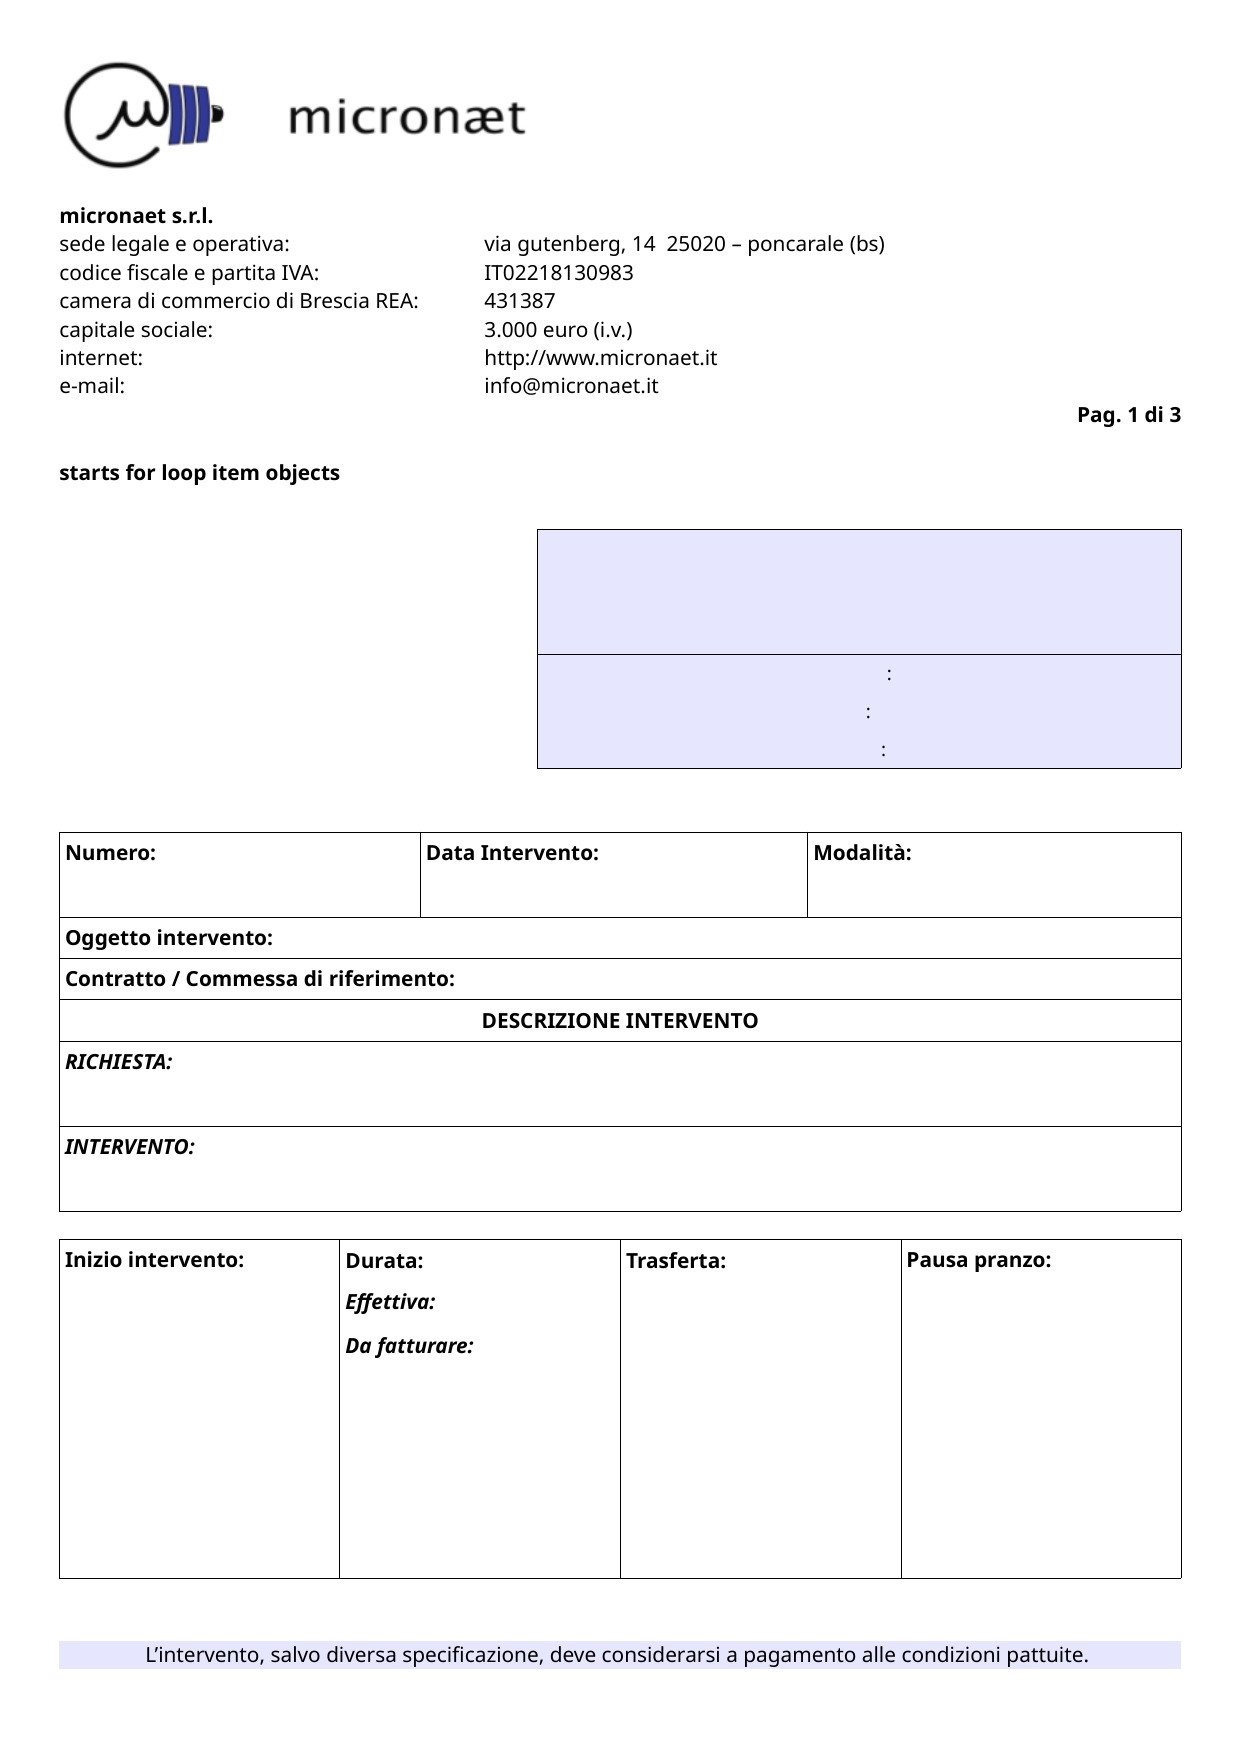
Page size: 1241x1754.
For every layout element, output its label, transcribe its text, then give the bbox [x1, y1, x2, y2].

picture [59, 59, 532, 173]
table_cell Numero: <item.ref> [60, 833, 420, 917]
table_cell INTERVENTO: <item.intervention> [60, 1127, 1181, 1211]
table_header Pausa pranzo: [902, 1240, 1181, 1281]
table_cell <formatLang(item.date_start, date_time=True)[11:16]> [60, 1281, 339, 1578]
table_cell DESCRIZIONE INTERVENTO [60, 1000, 1181, 1041]
table_cell Contratto / Commessa di riferimento: <item.account_id.name> [60, 959, 1181, 999]
table_cell Modalità: <get_selection_item(item, "mode")> [808, 833, 1181, 917]
table_cell RICHIESTA: <item.intervention_request> [60, 1042, 1181, 1126]
table_header [808, 791, 1181, 832]
text <setLang(item.intervent_partner_id.lang or 'it_IT')> [59, 486, 1181, 515]
table_header Durata: [340, 1240, 620, 1281]
table_cell Data Intervento: <formatLang(item.date_start, date=True)> [421, 833, 807, 917]
table_header <item.intervent_partner_id.name> <item.intervent_partner_id.street> <item.intervent_partner_id.zip> <item.intervent_partner_id.city> [538, 530, 1181, 654]
table_header Inizio intervento: [60, 1240, 339, 1281]
table_cell Oggetto intervento: <item.name> [60, 918, 1181, 958]
table_cell Effettiva: <item.unit_amount> Da fatturare: <(item.to_invoice.factor or 0.0)/100 * ((item.intervent_duration) + (item.trip_hour if item.trip_require else 0.0) - (item.break_hour if item.break_require else 0.0))> [340, 1281, 620, 1578]
table_header [420, 791, 807, 832]
text starts for loop item objects [59, 458, 1181, 486]
table_header [59, 791, 420, 832]
table_cell [59, 654, 537, 768]
table_cell <get_label(item.intervent_partner_id,"phone")>: <item.intervent_partner_id.phone> <get_label(item.intervent_partner_id,"fax")>: <item.intervent_partner_id.fax> <get_label(item.intervent_partner_id,"email")>: <item.intervent_partner_id.email> [538, 655, 1181, 768]
table_cell <item.break_hour if item.break_require else "Non presente"> [902, 1281, 1181, 1578]
table_cell <item.trip_hour if item.trip_require else "Non presente"> [621, 1281, 901, 1578]
table_header [59, 529, 537, 654]
table_header Trasferta: [621, 1240, 901, 1281]
